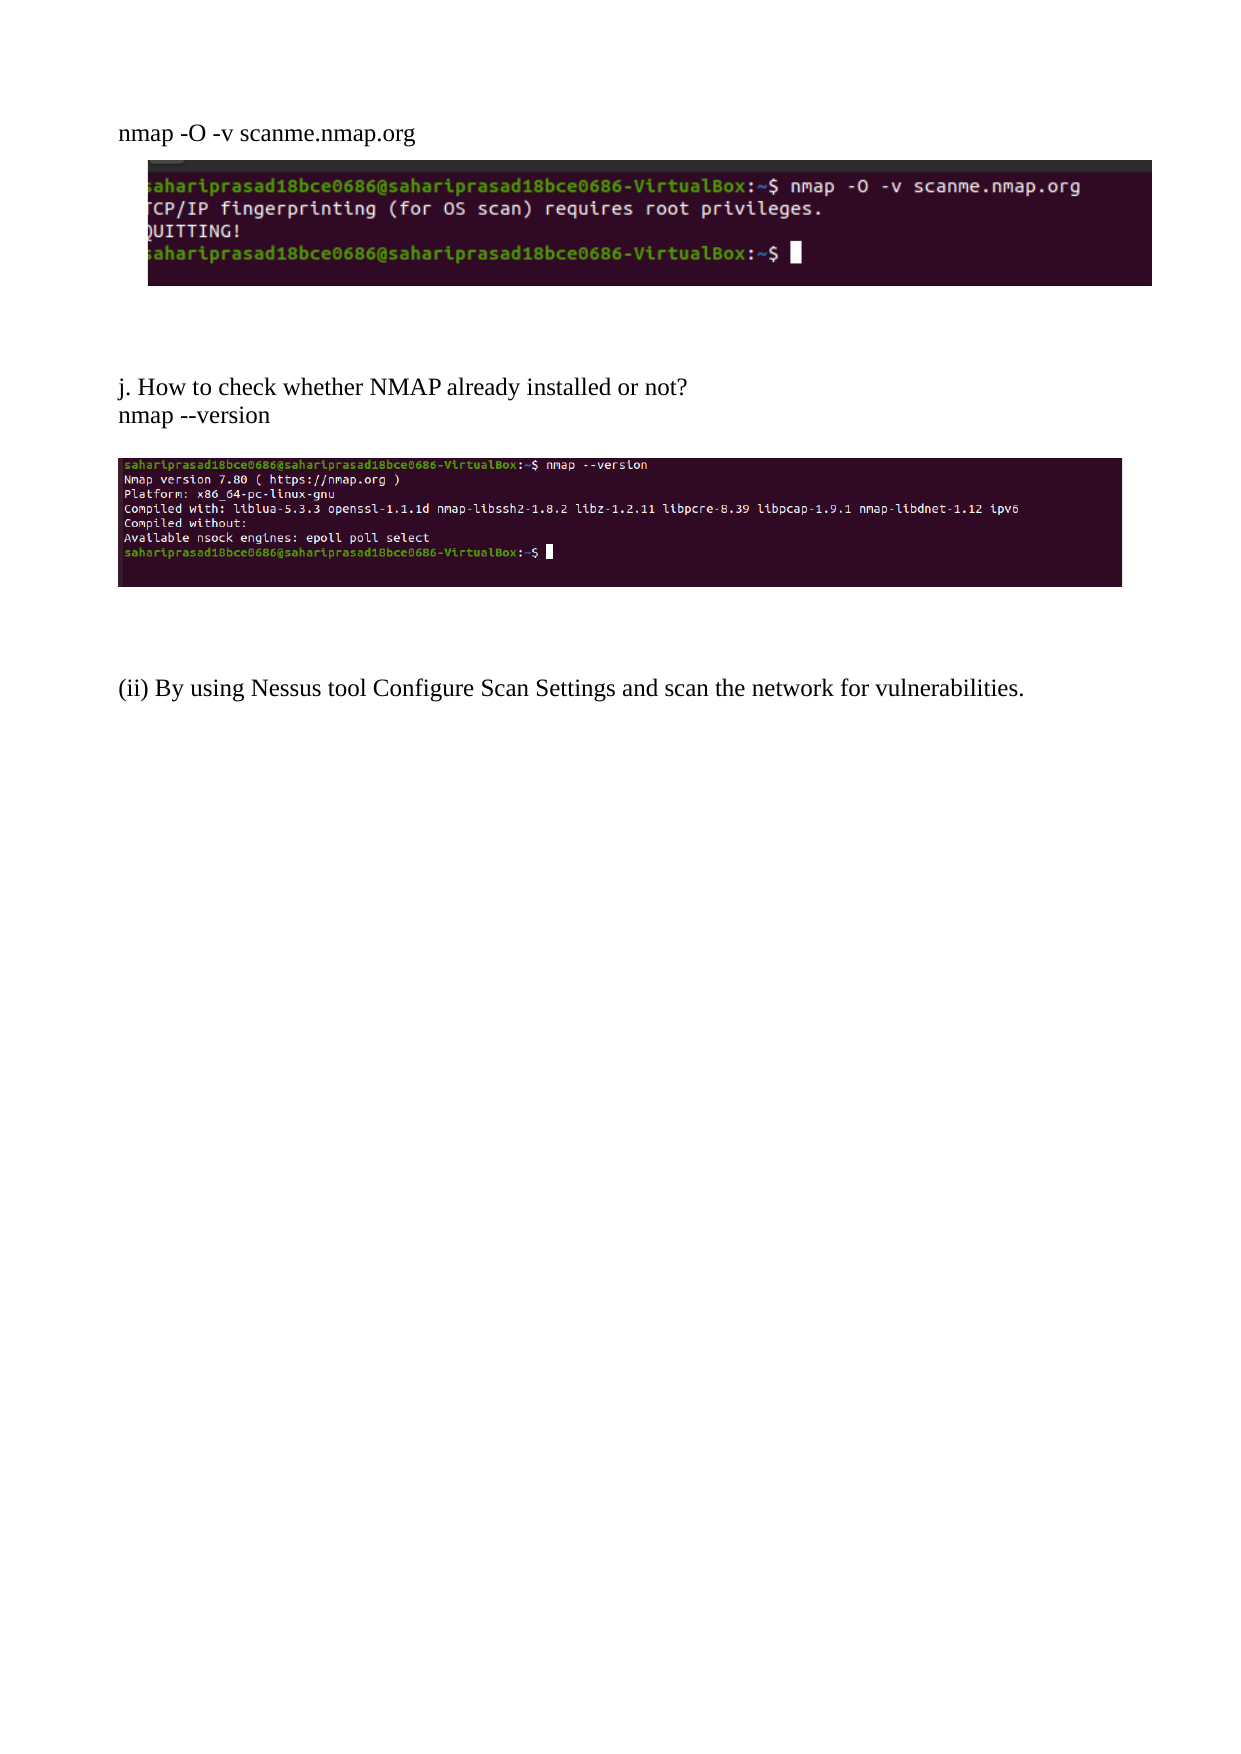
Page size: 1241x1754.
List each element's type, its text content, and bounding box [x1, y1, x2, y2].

text j. How to check whether NMAP already installed or not? [118, 372, 1122, 401]
text (ii) By using Nessus tool Configure Scan Settings and scan the network for vulnerabilities. [118, 673, 1122, 701]
text nmap --version [118, 401, 1122, 429]
picture [118, 458, 1123, 587]
picture [147, 160, 1152, 286]
text nmap -O -v scanme.nmap.org [118, 118, 1122, 147]
